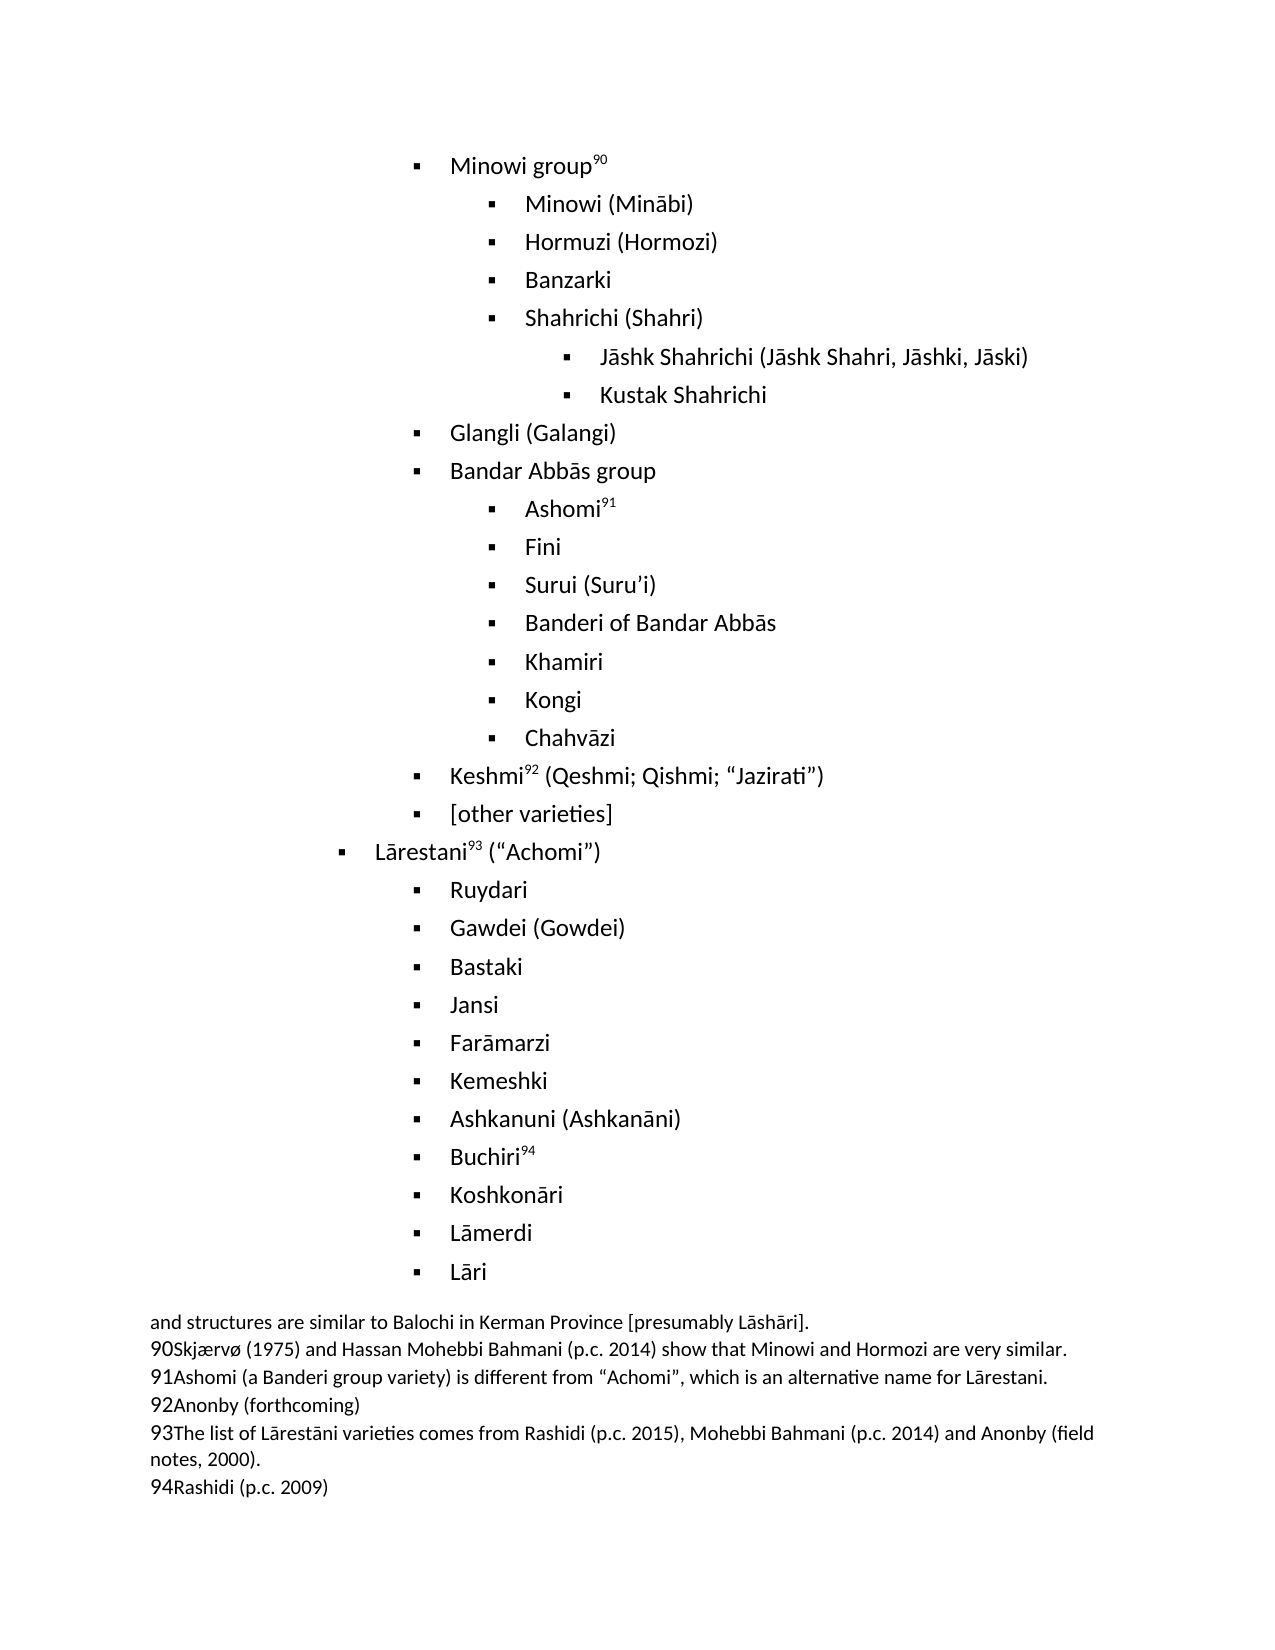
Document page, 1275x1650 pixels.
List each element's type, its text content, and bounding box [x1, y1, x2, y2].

list Hormuzi (Hormozi) [487, 226, 1125, 257]
list Jāshk Shahrichi (Jāshk Shahri, Jāshki, Jāski) [562, 341, 1125, 371]
list Kongi [487, 684, 1125, 714]
list Minowi group [412, 150, 1125, 181]
list Banderi of Bandar Abbās [487, 607, 1125, 638]
list Bastaki [412, 951, 1125, 981]
list Glangli (Galangi) [412, 417, 1125, 447]
list Jansi [412, 989, 1125, 1019]
list Skjærvø (1975) and Hassan Mohebbi Bahmani (p.c. 2014) show that Minowi and Hormozi are very similar. [150, 1334, 1125, 1362]
list Fini [487, 531, 1125, 562]
list Shahrichi (Shahri) [487, 302, 1125, 333]
list Lāmerdi [412, 1217, 1125, 1248]
list Chahvāzi [487, 722, 1125, 752]
list and structures are similar to Balochi in Kerman Province [presumably Lāshāri]. [150, 1309, 1125, 1334]
list Koshkonāri [412, 1179, 1125, 1210]
list Ashomi [487, 493, 1125, 524]
list [other varieties] [412, 798, 1125, 829]
list Minowi (Minābi) [487, 188, 1125, 219]
list Lārestani (“Achomi”) [337, 836, 1125, 867]
list Buchiri [412, 1141, 1125, 1172]
list Banzarki [487, 264, 1125, 295]
list The list of Lārestāni varieties comes from Rashidi (p.c. 2015), Mohebbi Bahmani (p.c. 2014) and Anonby (field notes, 2000). [150, 1418, 1125, 1472]
list Kustak Shahrichi [562, 379, 1125, 409]
list Bandar Abbās group [412, 455, 1125, 486]
list Ruydari [412, 874, 1125, 905]
list Ashkanuni (Ashkanāni) [412, 1103, 1125, 1134]
list Gawdei (Gowdei) [412, 912, 1125, 943]
list Lāri [412, 1256, 1125, 1286]
list Ashomi (a Banderi group variety) is different from “Achomi”, which is an alternative name for Lārestani. [150, 1362, 1125, 1391]
list Anonby (forthcoming) [150, 1391, 1125, 1418]
list Keshmi (Qeshmi; Qishmi; “Jazirati”) [412, 760, 1125, 791]
list Rashidi (p.c. 2009) [150, 1472, 1125, 1500]
list Khamiri [487, 646, 1125, 676]
list Kemeshki [412, 1065, 1125, 1096]
list Farāmarzi [412, 1027, 1125, 1057]
list Surui (Suru’i) [487, 569, 1125, 600]
